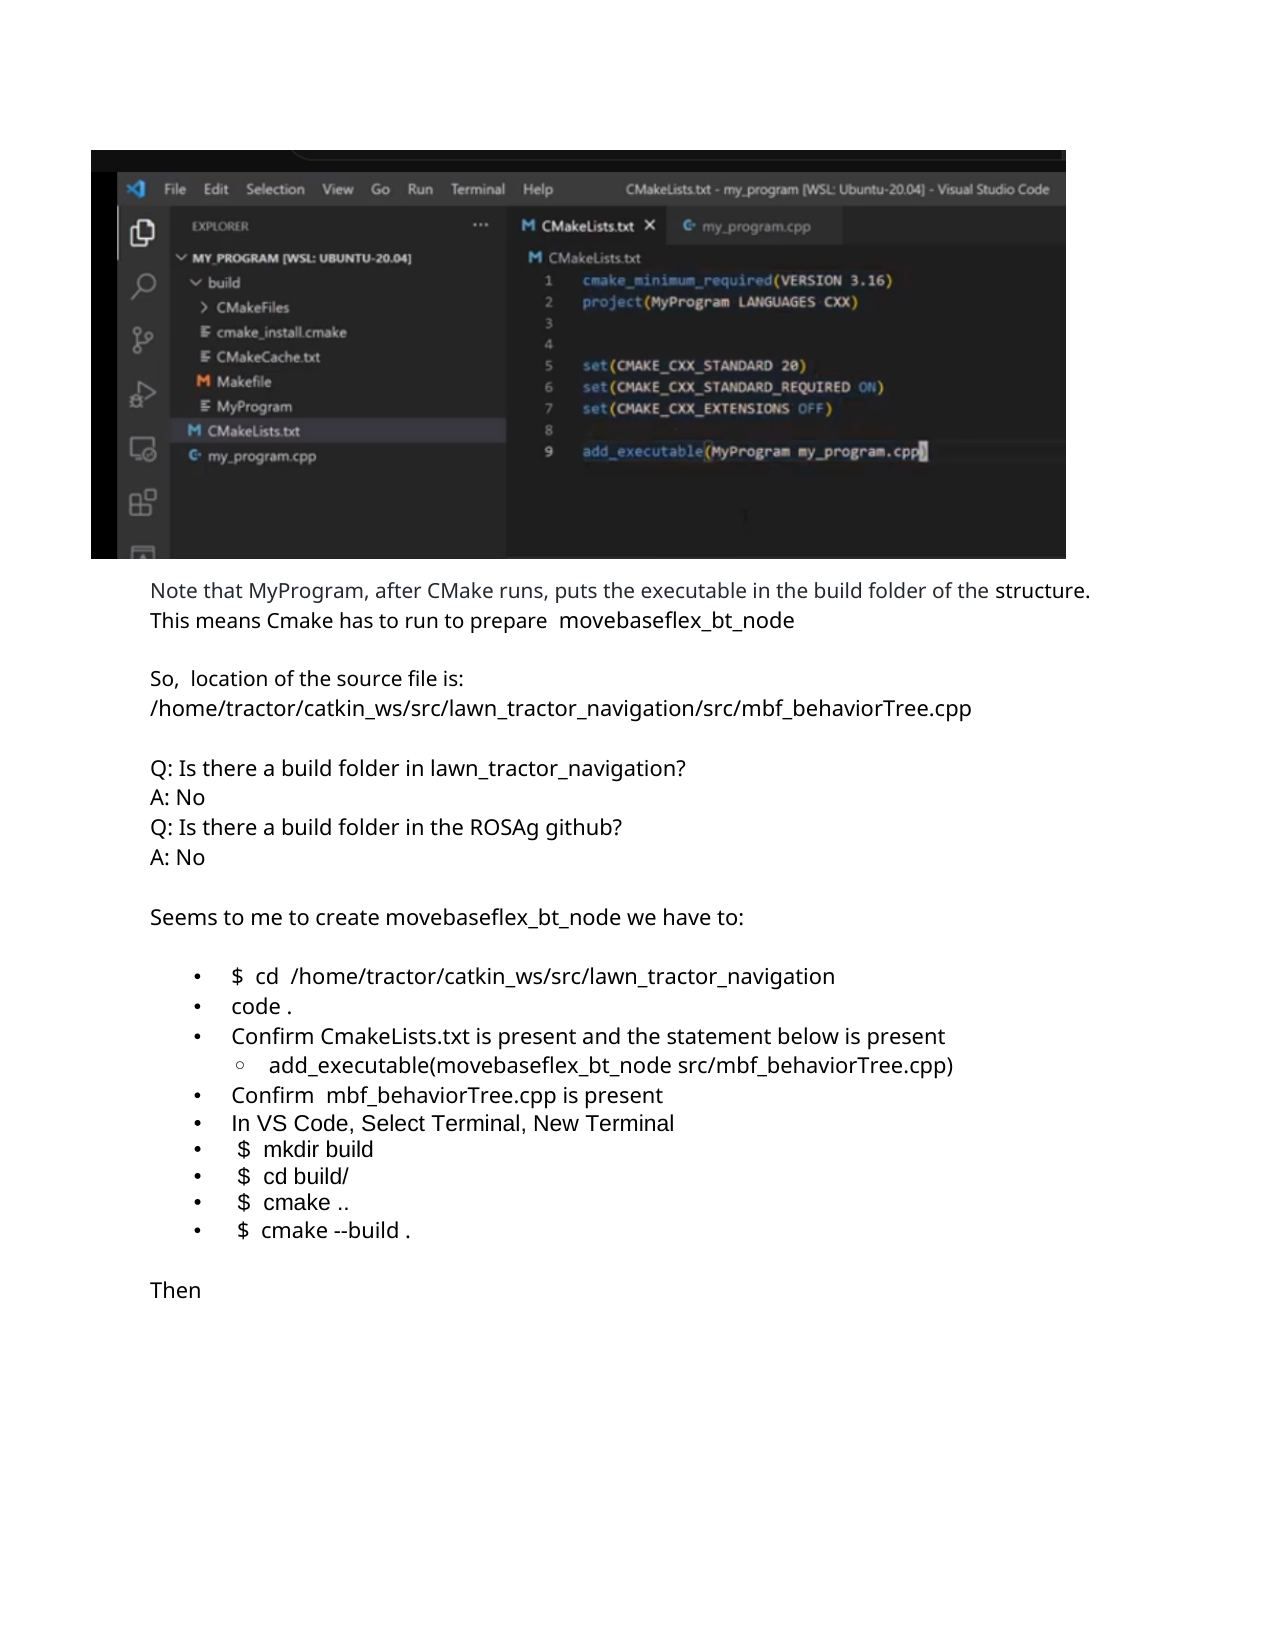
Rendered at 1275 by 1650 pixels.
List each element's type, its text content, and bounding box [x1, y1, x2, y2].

text So, location of the source file is: [150, 664, 1125, 693]
list add_executable(movebaseflex_bt_node src/mbf_behaviorTree.cpp) [231, 1051, 1125, 1080]
text Q: Is there a build folder in lawn_tractor_navigation? [150, 753, 1125, 782]
text Note that MyProgram, after CMake runs, puts the executable in the build folder of the structure. This means Cmake has to run to prepare movebaseflex_bt_node [150, 577, 1125, 635]
list $ mkdir build [194, 1136, 1125, 1163]
list $ cd /home/tractor/catkin_ws/src/lawn_tractor_navigation [194, 961, 1125, 991]
text Seems to me to create movebaseflex_bt_node we have to: [150, 902, 1125, 931]
list $ cmake .. [194, 1189, 1125, 1216]
list Confirm mbf_behaviorTree.cpp is present [194, 1080, 1125, 1110]
list code . [194, 991, 1125, 1021]
text /home/tractor/catkin_ws/src/lawn_tractor_navigation/src/mbf_behaviorTree.cpp [150, 693, 1125, 723]
list $ cmake --build . [194, 1216, 1125, 1245]
text Then [150, 1275, 1125, 1305]
text A: No [150, 842, 1125, 872]
list $ cd build/ [194, 1163, 1125, 1189]
text A: No [150, 782, 1125, 812]
text Q: Is there a build folder in the ROSAg github? [150, 812, 1125, 842]
picture [91, 150, 1066, 559]
list In VS Code, Select Terminal, New Terminal [194, 1110, 1125, 1136]
list Confirm CmakeLists.txt is present and the statement below is present [194, 1021, 1125, 1051]
